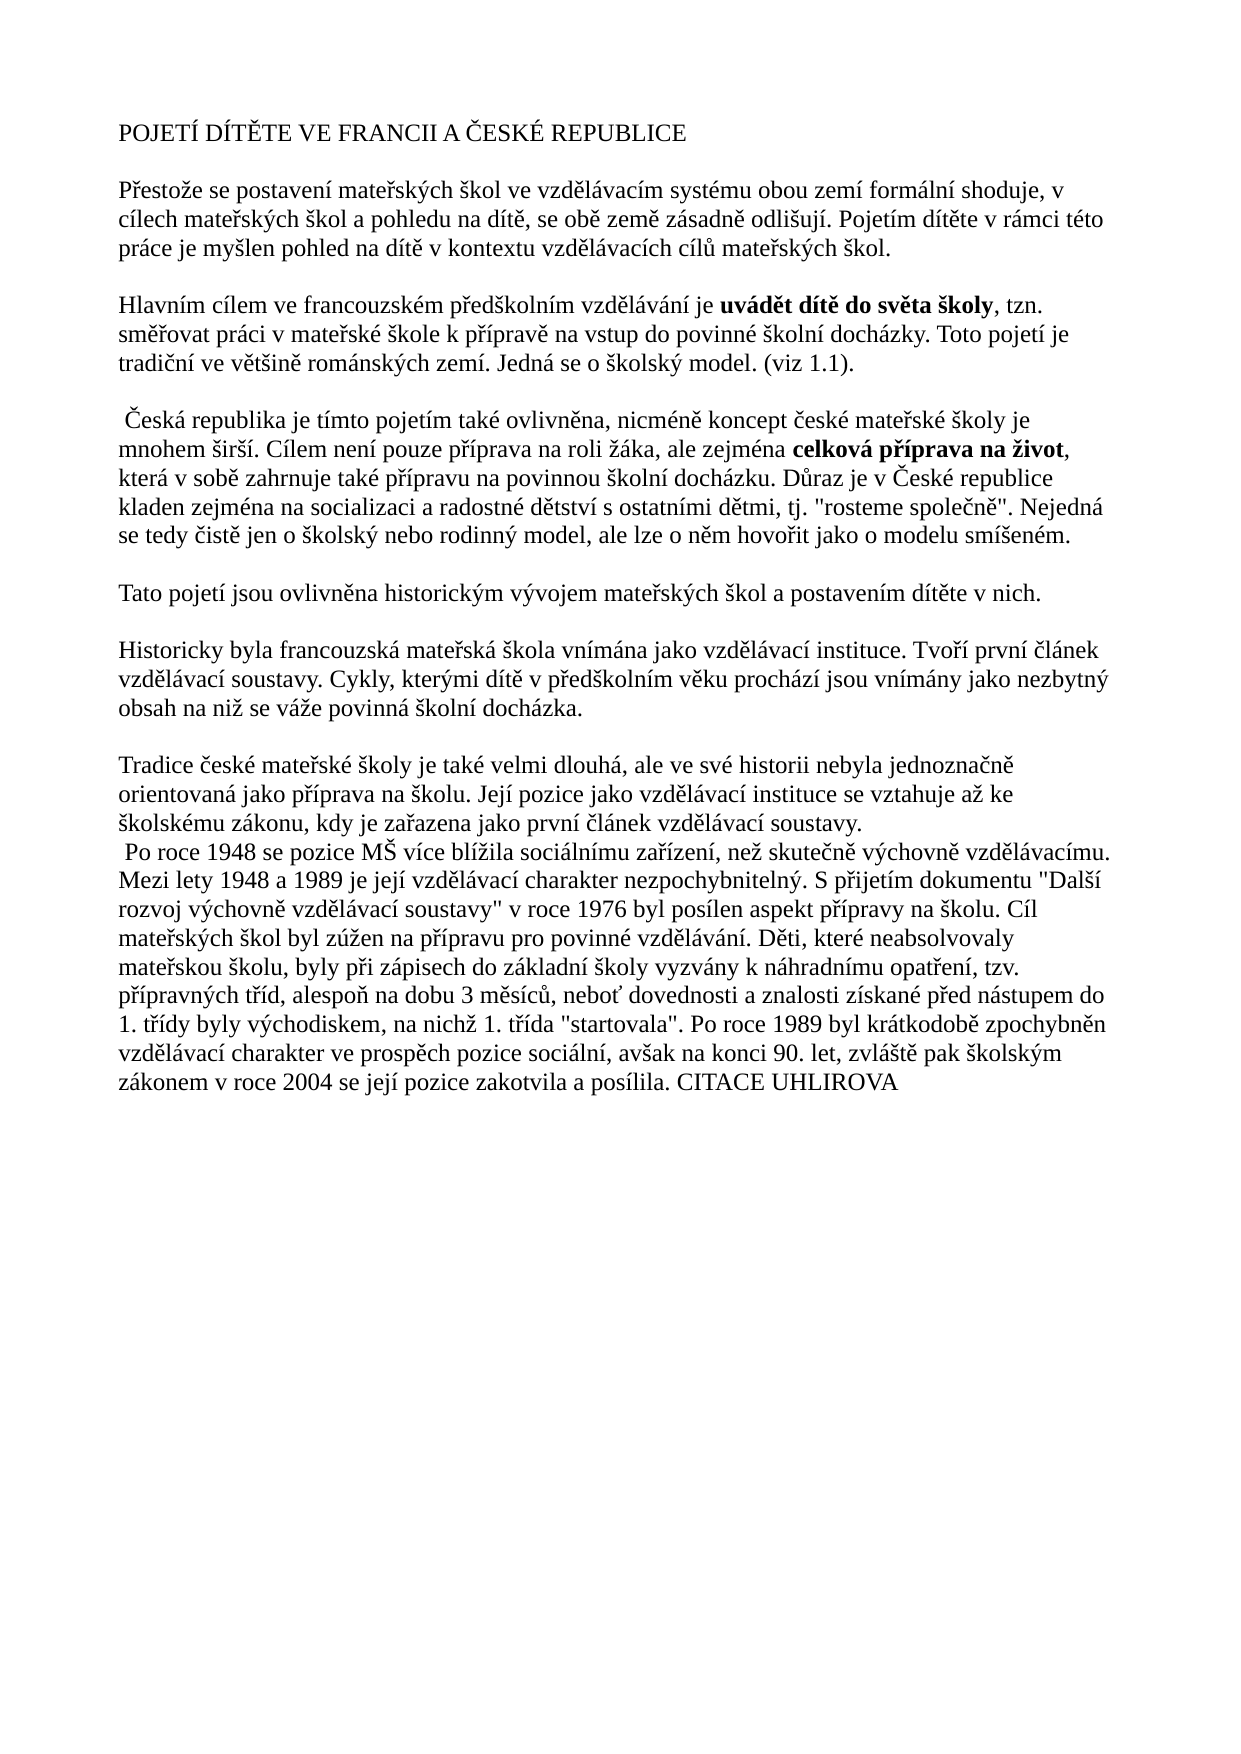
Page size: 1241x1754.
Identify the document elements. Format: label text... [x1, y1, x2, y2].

text Přestože se postavení mateřských škol ve vzdělávacím systému obou zemí formální shoduje, v cílech mateřských škol a pohledu na dítě, se obě země zásadně odlišují. Pojetím dítěte v rámci této práce je myšlen pohled na dítě v kontextu vzdělávacích cílů mateřských škol. [118, 176, 1122, 262]
text Hlavním cílem ve francouzském předškolním vzdělávání je uvádět dítě do světa školy, tzn. směřovat práci v mateřské škole k přípravě na vstup do povinné školní docházky. Toto pojetí je tradiční ve většině románských zemí. Jedná se o školský model. (viz 1.1). [118, 291, 1122, 377]
text Tradice české mateřské školy je také velmi dlouhá, ale ve své historii nebyla jednoznačně orientovaná jako příprava na školu. Její pozice jako vzdělávací instituce se vztahuje až ke školskému zákonu, kdy je zařazena jako první článek vzdělávací soustavy. [118, 751, 1122, 837]
text Po roce 1948 se pozice MŠ více blížila sociálnímu zařízení, než skutečně výchovně vzdělávacímu. Mezi lety 1948 a 1989 je její vzdělávací charakter nezpochybnitelný. S přijetím dokumentu "Další rozvoj výchovně vzdělávací soustavy" v roce 1976 byl posílen aspekt přípravy na školu. Cíl mateřských škol byl zúžen na přípravu pro povinné vzdělávání. Děti, které neabsolvovaly mateřskou školu, byly při zápisech do základní školy vyzvány k náhradnímu opatření, tzv. přípravných tříd, alespoň na dobu 3 měsíců, neboť dovednosti a znalosti získané před nástupem do 1. třídy byly východiskem, na nichž 1. třída "startovala". Po roce 1989 byl krátkodobě zpochybněn vzdělávací charakter ve prospěch pozice sociální, avšak na konci 90. let, zvláště pak školským zákonem v roce 2004 se její pozice zakotvila a posílila. CITACE UHLIROVA [118, 837, 1122, 1096]
text POJETÍ DÍTĚTE VE FRANCII A ČESKÉ REPUBLICE [118, 118, 1122, 147]
text Tato pojetí jsou ovlivněna historickým vývojem mateřských škol a postavením dítěte v nich. [118, 578, 1122, 607]
text Historicky byla francouzská mateřská škola vnímána jako vzdělávací instituce. Tvoří první článek vzdělávací soustavy. Cykly, kterými dítě v předškolním věku prochází jsou vnímány jako nezbytný obsah na niž se váže povinná školní docházka. [118, 636, 1122, 722]
text Česká republika je tímto pojetím také ovlivněna, nicméně koncept české mateřské školy je mnohem širší. Cílem není pouze příprava na roli žáka, ale zejména celková příprava na život, která v sobě zahrnuje také přípravu na povinnou školní docházku. Důraz je v České republice kladen zejména na socializaci a radostné dětství s ostatními dětmi, tj. "rosteme společně". Nejedná se tedy čistě jen o školský nebo rodinný model, ale lze o něm hovořit jako o modelu smíšeném. [118, 406, 1122, 549]
